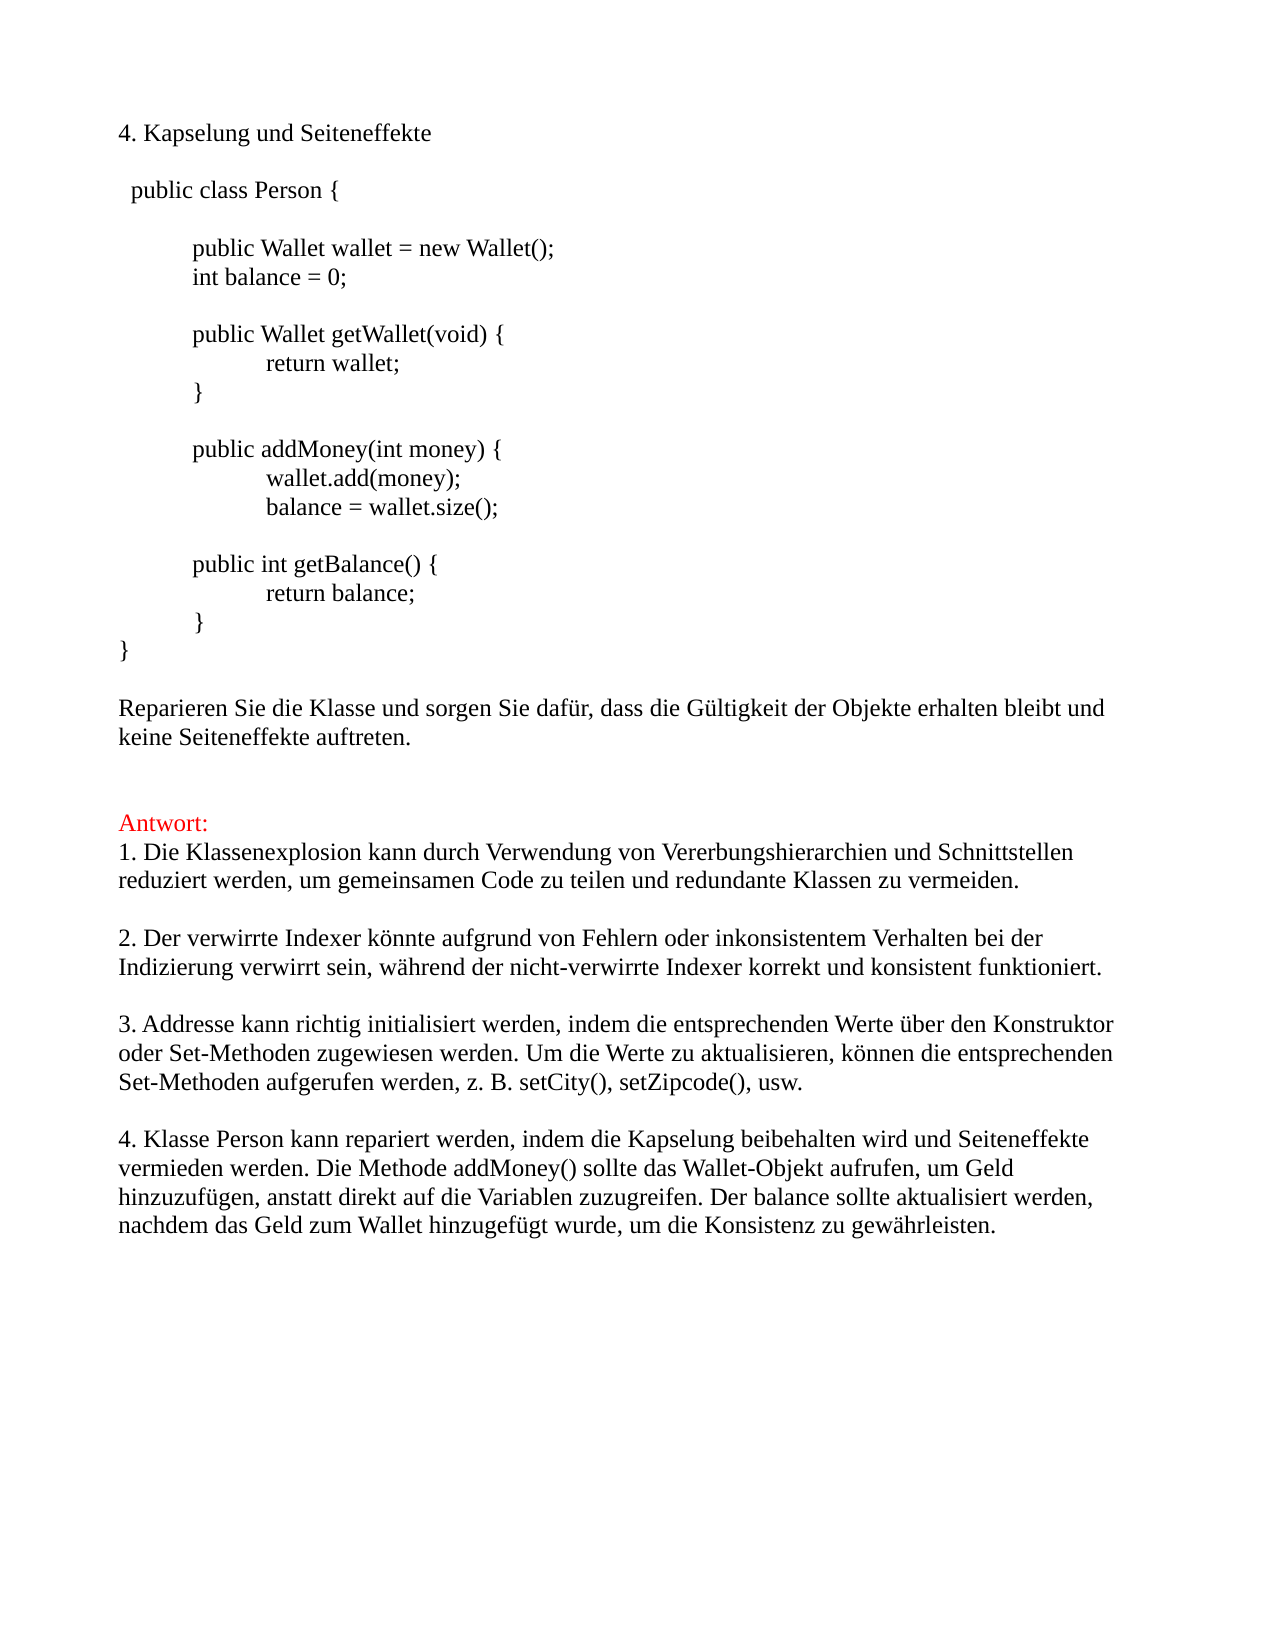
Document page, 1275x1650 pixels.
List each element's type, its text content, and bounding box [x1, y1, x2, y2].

text } [118, 607, 1157, 636]
text public Wallet wallet = new Wallet(); [118, 233, 1157, 262]
text return wallet; [118, 348, 1157, 377]
text 4. Kapselung und Seiteneffekte [118, 118, 1157, 147]
text Antwort: [118, 808, 1157, 837]
text public int getBalance() { [118, 549, 1157, 578]
text public addMoney(int money) { [118, 434, 1157, 463]
text } [118, 377, 1157, 406]
text 1. Die Klassenexplosion kann durch Verwendung von Vererbungshierarchien und Schnittstellen reduziert werden, um gemeinsamen Code zu teilen und redundante Klassen zu vermeiden. [118, 837, 1157, 894]
text Reparieren Sie die Klasse und sorgen Sie dafür, dass die Gültigkeit der Objekte erhalten bleibt und keine Seiteneffekte auftreten. [118, 693, 1157, 751]
text int balance = 0; [118, 262, 1157, 291]
text 4. Klasse Person kann repariert werden, indem die Kapselung beibehalten wird und Seiteneffekte vermieden werden. Die Methode addMoney() sollte das Wallet-Objekt aufrufen, um Geld hinzuzufügen, anstatt direkt auf die Variablen zuzugreifen. Der balance sollte aktualisiert werden, nachdem das Geld zum Wallet hinzugefügt wurde, um die Konsistenz zu gewährleisten. [118, 1124, 1157, 1239]
text 3. Addresse kann richtig initialisiert werden, indem die entsprechenden Werte über den Konstruktor oder Set-Methoden zugewiesen werden. Um die Werte zu aktualisieren, können die entsprechenden Set-Methoden aufgerufen werden, z. B. setCity(), setZipcode(), usw. [118, 1009, 1157, 1096]
text return balance; [118, 578, 1157, 607]
text 2. Der verwirrte Indexer könnte aufgrund von Fehlern oder inkonsistentem Verhalten bei der Indizierung verwirrt sein, während der nicht-verwirrte Indexer korrekt und konsistent funktioniert. [118, 923, 1157, 981]
text } [118, 636, 1157, 664]
text wallet.add(money); [118, 463, 1157, 492]
text public Wallet getWallet(void) { [118, 319, 1157, 348]
text balance = wallet.size(); [118, 492, 1157, 521]
text public class Person { [118, 176, 1157, 204]
